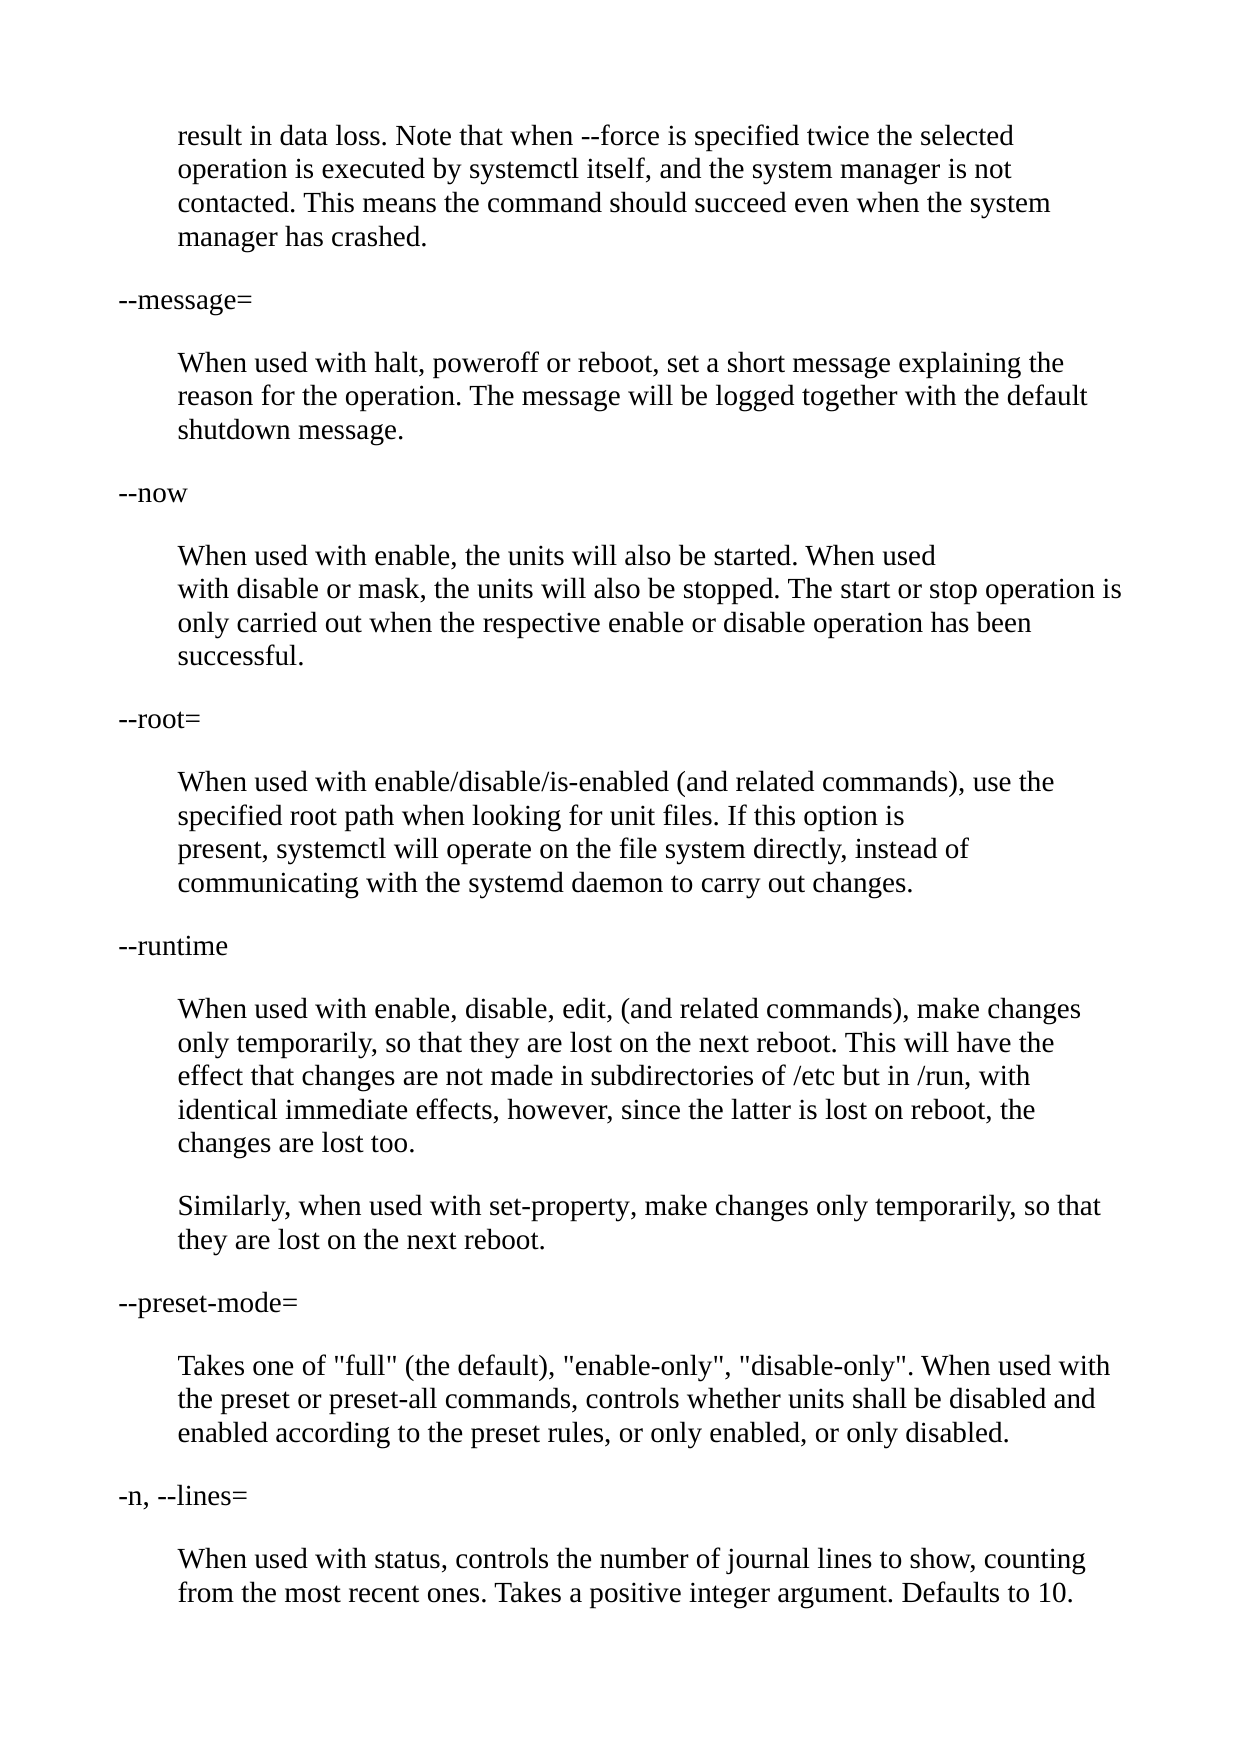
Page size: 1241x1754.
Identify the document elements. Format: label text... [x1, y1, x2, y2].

list When used with enable, the units will also be started. When used with disable or mask, the units will also be stopped. The start or stop operation is only carried out when the respective enable or disable operation has been successful. [177, 538, 1122, 672]
subtitle -n, --lines= [118, 1478, 1122, 1512]
list When used with enable, disable, edit, (and related commands), make changes only temporarily, so that they are lost on the next reboot. This will have the effect that changes are not made in subdirectories of /etc but in /run, with identical immediate effects, however, since the latter is lost on reboot, the changes are lost too. [177, 991, 1122, 1159]
list When used with halt, poweroff or reboot, set a short message explaining the reason for the operation. The message will be logged together with the default shutdown message. [177, 345, 1122, 445]
list When used with status, controls the number of journal lines to show, counting from the most recent ones. Takes a positive integer argument. Defaults to 10. [177, 1541, 1122, 1608]
subtitle --preset-mode= [118, 1285, 1122, 1318]
list result in data loss. Note that when --force is specified twice the selected operation is executed by systemctl itself, and the system manager is not contacted. This means the command should succeed even when the system manager has crashed. [177, 118, 1122, 252]
list Similarly, when used with set-property, make changes only temporarily, so that they are lost on the next reboot. [177, 1188, 1122, 1256]
subtitle --message= [118, 282, 1122, 315]
list Takes one of "full" (the default), "enable-only", "disable-only". When used with the preset or preset-all commands, controls whether units shall be disabled and enabled according to the preset rules, or only enabled, or only disabled. [177, 1348, 1122, 1449]
list When used with enable/disable/is-enabled (and related commands), use the specified root path when looking for unit files. If this option is present, systemctl will operate on the file system directly, instead of communicating with the systemd daemon to carry out changes. [177, 764, 1122, 899]
subtitle --now [118, 475, 1122, 508]
subtitle --runtime [118, 928, 1122, 962]
subtitle --root= [118, 702, 1122, 735]
